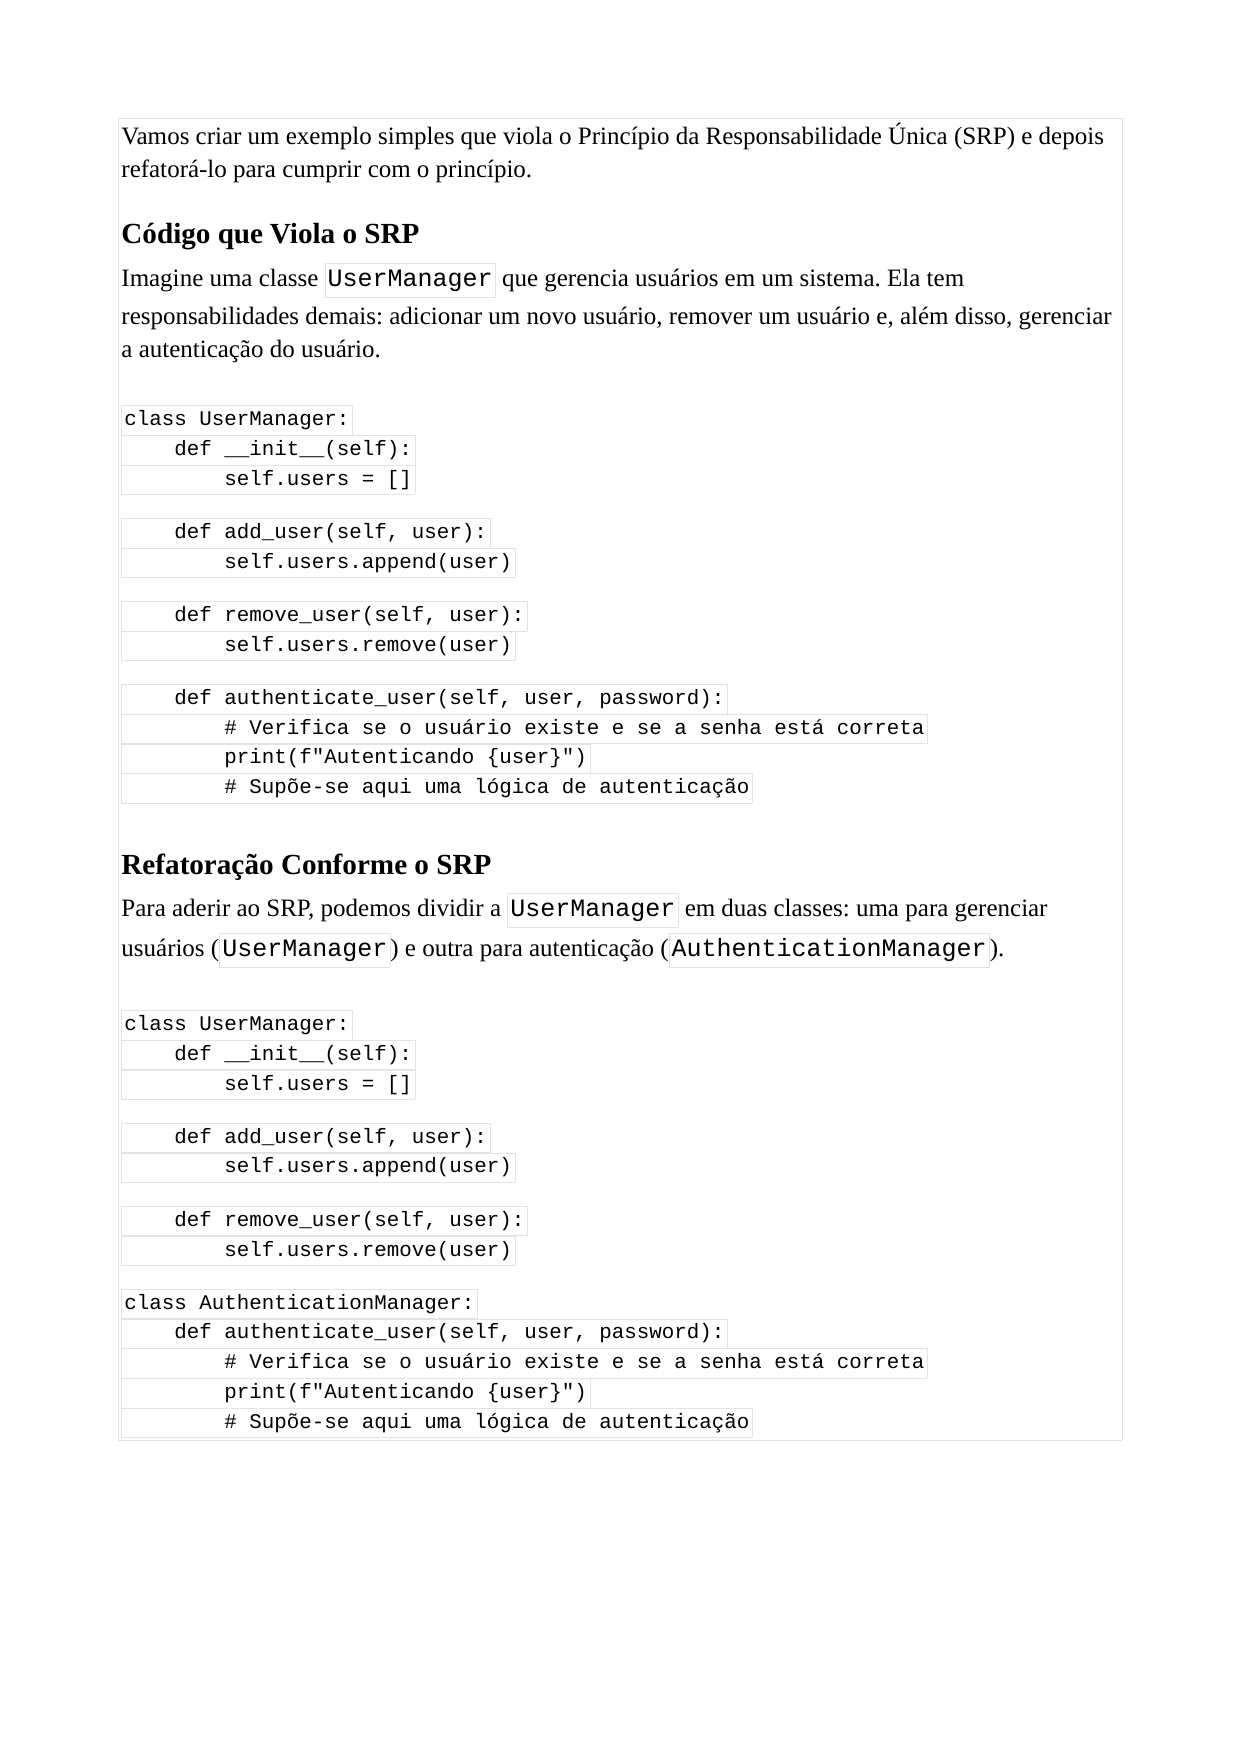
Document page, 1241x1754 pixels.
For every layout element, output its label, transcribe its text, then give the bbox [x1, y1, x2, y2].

text def __init__(self): [122, 436, 415, 462]
text class AuthenticationManager: [119, 1286, 1122, 1316]
text self.users = [] [122, 1071, 415, 1099]
text # Verifica se o usuário existe e se a senha está correta [728, 711, 1122, 740]
text # Supõe-se aqui uma lógica de autenticação [119, 1404, 1122, 1440]
text [591, 740, 1122, 770]
text [591, 1375, 1122, 1404]
text # Verifica se o usuário existe e se a senha está correta [122, 1349, 927, 1375]
text def add_user(self, user): [119, 1120, 1122, 1149]
text def __init__(self): [353, 432, 1122, 462]
text self.users = [] [122, 466, 415, 494]
text self.users.append(user) [122, 1154, 515, 1182]
subtitle Refatoração Conforme o SRP [119, 844, 1122, 880]
text def authenticate_user(self, user, password): [119, 681, 1122, 711]
text def authenticate_user(self, user, password): [478, 1316, 1122, 1345]
text [516, 1232, 1122, 1265]
text [416, 462, 1122, 494]
subtitle Código que Viola o SRP [119, 213, 1122, 250]
text print(f"Autenticando {user}") [122, 745, 590, 770]
text def remove_user(self, user): [119, 598, 1122, 628]
text self.users.append(user) [122, 549, 515, 577]
text class UserManager: [119, 402, 1122, 432]
text def __init__(self): [353, 1037, 1122, 1066]
text print(f"Autenticando {user}") [122, 1379, 590, 1404]
text self.users.append(user) [491, 545, 1122, 577]
text def remove_user(self, user): [119, 1203, 1122, 1232]
text Imagine uma classe UserManager que gerencia usuários em um sistema. Ela tem responsabilidades demais: adicionar um novo usuário, remover um usuário e, além disso, gerenciar a autenticação do usuário. [119, 259, 1122, 363]
text # Verifica se o usuário existe e se a senha está correta [122, 715, 927, 740]
text Para aderir ao SRP, podemos dividir a UserManager em duas classes: uma para gerenciar usuários (UserManager) e outra para autenticação (AuthenticationManager). [119, 890, 1122, 967]
text self.users.remove(user) [122, 632, 515, 660]
text self.users.append(user) [491, 1149, 1122, 1182]
text [516, 628, 1122, 660]
text # Supõe-se aqui uma lógica de autenticação [591, 770, 1122, 803]
text def __init__(self): [122, 1041, 415, 1066]
text def add_user(self, user): [119, 515, 1122, 545]
text # Supõe-se aqui uma lógica de autenticação [122, 774, 752, 803]
text [416, 1066, 1122, 1099]
text Vamos criar um exemplo simples que viola o Princípio da Responsabilidade Única (SRP) e depois refatorá-lo para cumprir com o princípio. [119, 119, 1122, 183]
text # Verifica se o usuário existe e se a senha está correta [728, 1345, 1122, 1375]
text class UserManager: [119, 1007, 1122, 1037]
text def authenticate_user(self, user, password): [122, 1320, 727, 1345]
text self.users.remove(user) [122, 1237, 515, 1265]
